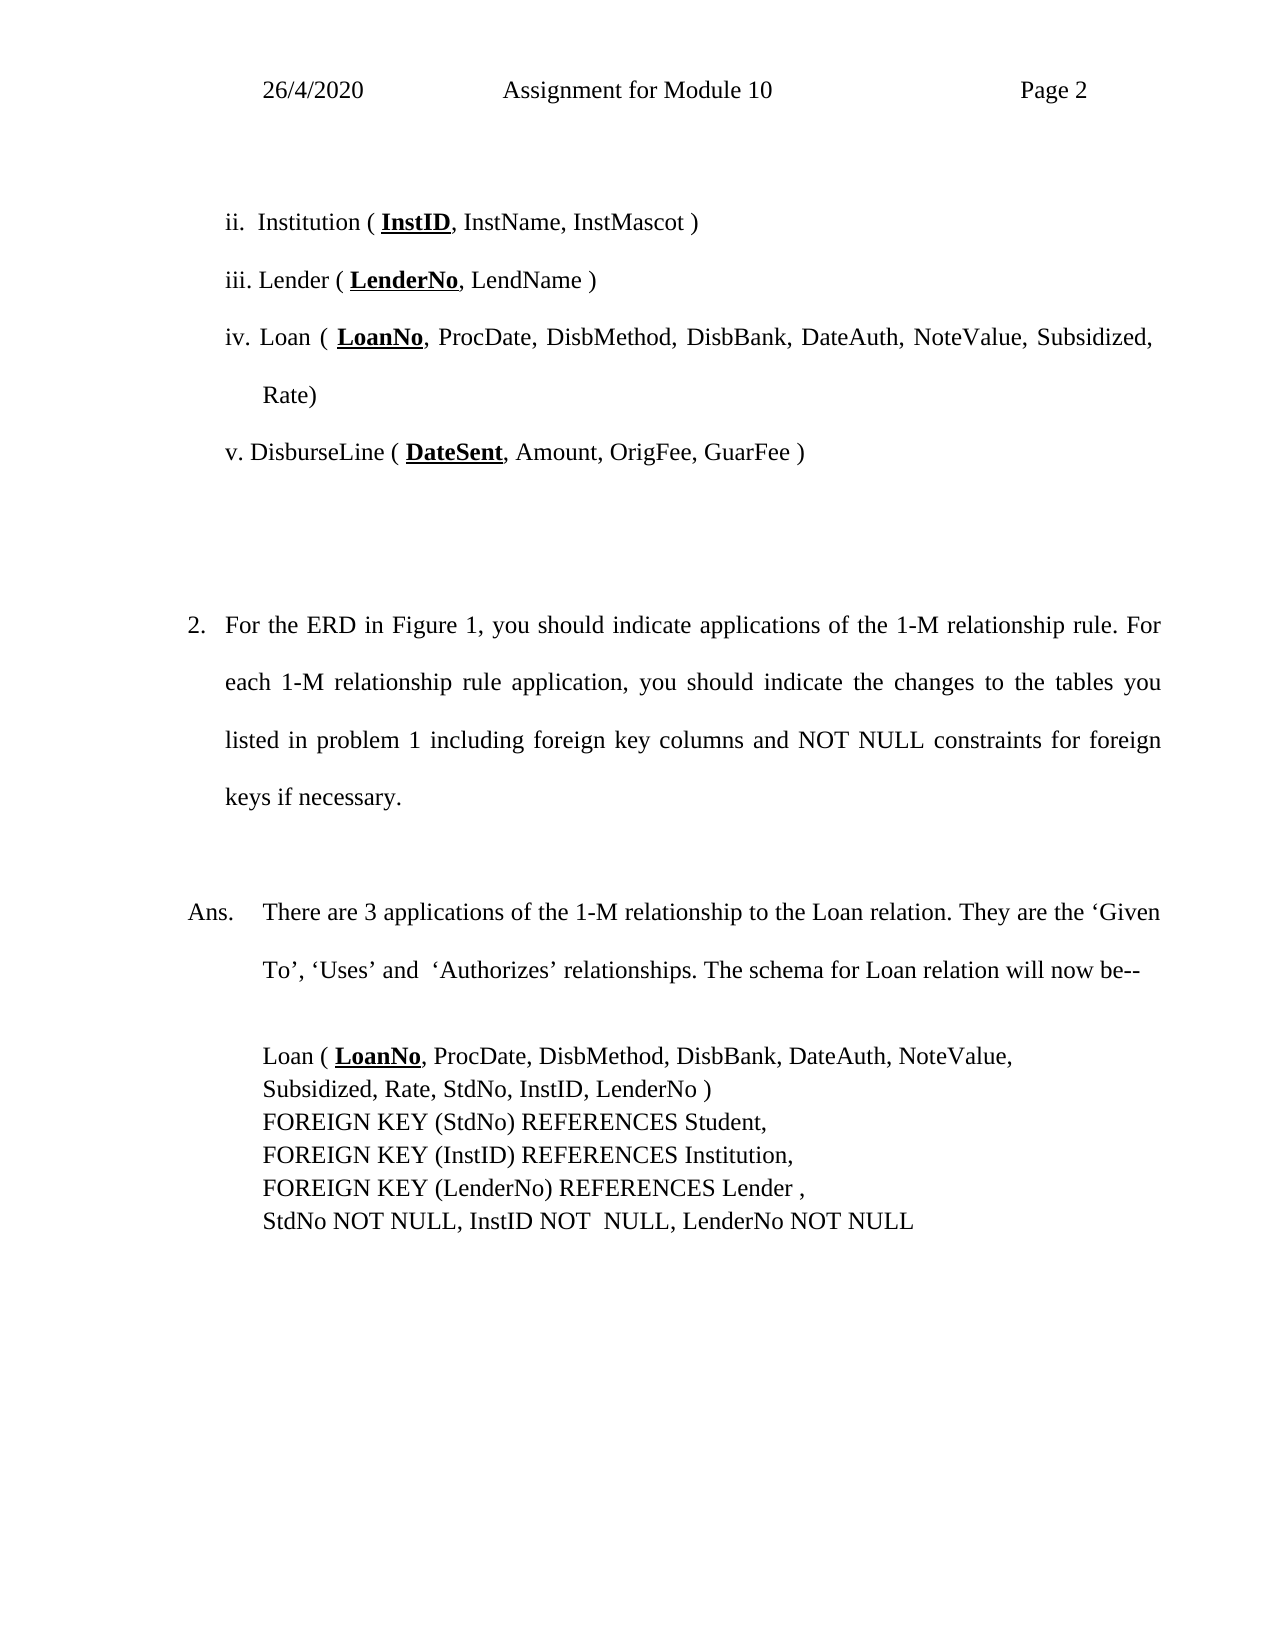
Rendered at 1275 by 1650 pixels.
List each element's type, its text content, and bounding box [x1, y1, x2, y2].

text StdNo NOT NULL, InstID NOT NULL, LenderNo NOT NULL [187, 1206, 1162, 1235]
text ii. Institution ( InstID, InstName, InstMascot ) [187, 207, 1162, 236]
text Subsidized, Rate, StdNo, InstID, LenderNo ) [187, 1074, 1162, 1103]
text FOREIGN KEY (InstID) REFERENCES Institution, [187, 1140, 1162, 1169]
text Loan ( LoanNo, ProcDate, DisbMethod, DisbBank, DateAuth, NoteValue, [187, 1041, 1162, 1070]
text FOREIGN KEY (StdNo) REFERENCES Student, [187, 1107, 1162, 1136]
text FOREIGN KEY (LenderNo) REFERENCES Lender , [187, 1173, 1162, 1202]
list For the ERD in Figure 1, you should indicate applications of the 1-M relationship rule. For each 1-M relationship rule application, you should indicate the changes to the tables you listed in problem 1 including foreign key columns and NOT NULL constraints for foreign keys if necessary. [187, 610, 1162, 811]
text iii. Lender ( LenderNo, LendName ) [187, 265, 1162, 294]
list Ans. There are 3 applications of the 1-M relationship to the Loan relation. They are the ‘Given To’, ‘Uses’ and ‘Authorizes’ relationships. The schema for Loan relation will now be-- [187, 897, 1162, 984]
text v. DisburseLine ( DateSent, Amount, OrigFee, GuarFee ) [187, 437, 1162, 466]
text iv. Loan ( LoanNo, ProcDate, DisbMethod, DisbBank, DateAuth, NoteValue, Subsidized, Rate) [187, 322, 1162, 409]
